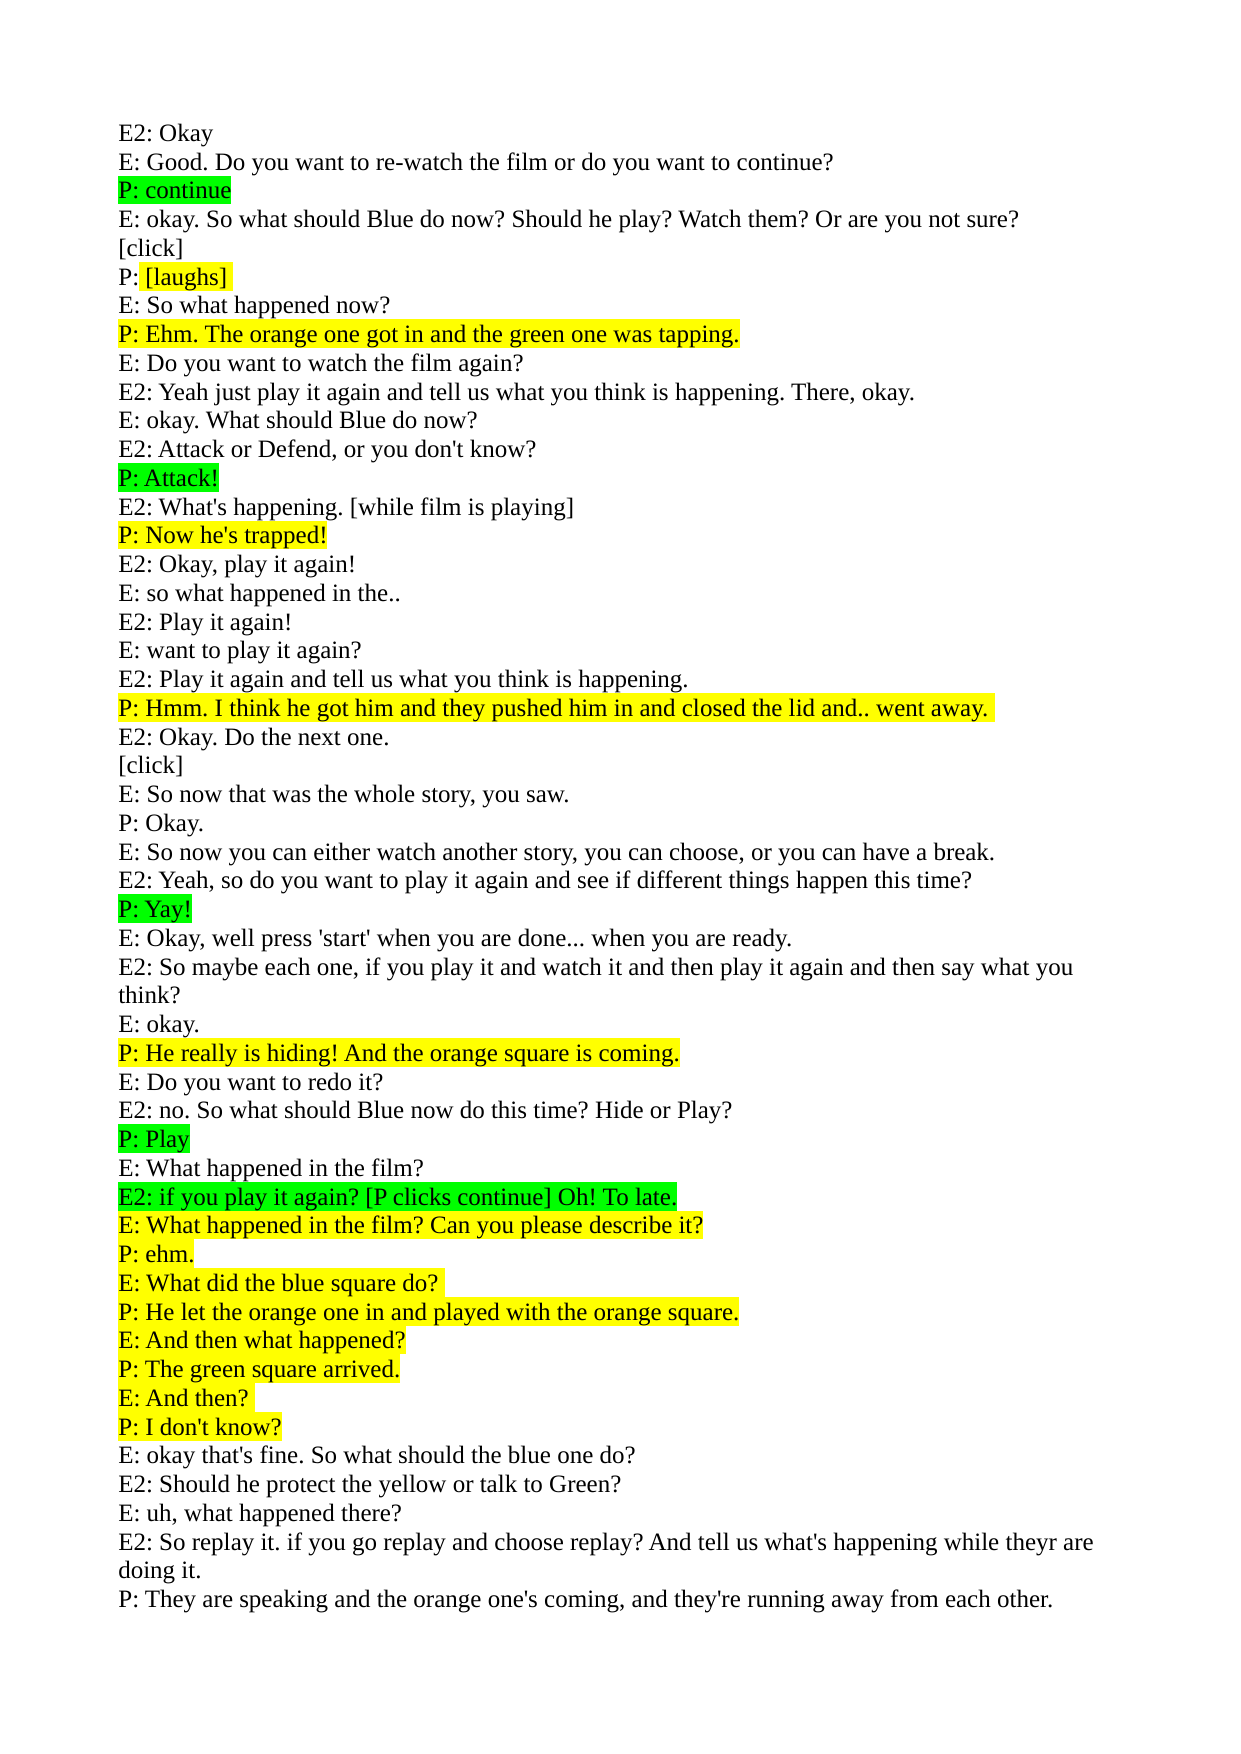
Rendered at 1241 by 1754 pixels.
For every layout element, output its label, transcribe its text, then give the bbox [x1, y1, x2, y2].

text E: What happened in the film? Can you please describe it? [118, 1211, 1122, 1239]
text P: The green square arrived. [118, 1354, 1122, 1383]
text P: continue [118, 176, 1122, 204]
text E: okay that's fine. So what should the blue one do? [118, 1441, 1122, 1469]
text E: So now that was the whole story, you saw. [118, 779, 1122, 808]
text E2: Okay, play it again! E: so what happened in the.. [118, 549, 1122, 607]
text E: uh, what happened there? [118, 1498, 1122, 1527]
text E2: Yeah, so do you want to play it again and see if different things happen this time? [118, 866, 1122, 894]
text P: Ehm. The orange one got in and the green one was tapping. [118, 319, 1122, 348]
text E: okay. So what should Blue do now? Should he play? Watch them? Or are you not sure? [118, 204, 1122, 233]
text E2: if you play it again? [P clicks continue] Oh! To late. [118, 1182, 1122, 1211]
text P: [laughs] [118, 262, 1122, 291]
text E: What did the blue square do? [118, 1268, 1122, 1297]
text E: And then what happened? [118, 1326, 1122, 1354]
text E: What happened in the film? [118, 1153, 1122, 1182]
text E: want to play it again? [118, 636, 1122, 664]
text E: Do you want to watch the film again? E2: Yeah just play it again and tell us what you think is happening. There, okay. [118, 348, 1122, 406]
text E: Do you want to redo it? [118, 1067, 1122, 1096]
text P: Yay! [118, 894, 1122, 923]
text E2: Should he protect the yellow or talk to Green? [118, 1469, 1122, 1498]
text E: So what happened now? [118, 291, 1122, 319]
text E: So now you can either watch another story, you can choose, or you can have a break. [118, 837, 1122, 866]
text [click] [118, 751, 1122, 779]
text E2: Play it again and tell us what you think is happening. [118, 664, 1122, 693]
text E2: Okay [118, 118, 1122, 147]
text P: Attack! [118, 463, 1122, 492]
text P: Hmm. I think he got him and they pushed him in and closed the lid and.. went away. [118, 693, 1122, 722]
text [click] [118, 233, 1122, 262]
text E2: What's happening. [while film is playing] [118, 492, 1122, 521]
text E2: no. So what should Blue now do this time? Hide or Play? [118, 1096, 1122, 1124]
text E: Good. Do you want to re-watch the film or do you want to continue? [118, 147, 1122, 176]
text E2: So maybe each one, if you play it and watch it and then play it again and then say what you think? [118, 952, 1122, 1009]
text P: They are speaking and the orange one's coming, and they're running away from each other. [118, 1584, 1122, 1613]
text E2: Play it again! [118, 607, 1122, 636]
text P: I don't know? [118, 1412, 1122, 1441]
text P: Play [118, 1124, 1122, 1153]
text P: He really is hiding! And the orange square is coming. [118, 1038, 1122, 1067]
text E2: Attack or Defend, or you don't know? [118, 434, 1122, 463]
text P: Okay. [118, 808, 1122, 837]
text E: And then? [118, 1383, 1122, 1412]
text E: okay. What should Blue do now? [118, 406, 1122, 434]
text E2: So replay it. if you go replay and choose replay? And tell us what's happening while theyr are doing it. [118, 1527, 1122, 1584]
text E: Okay, well press 'start' when you are done... when you are ready. [118, 923, 1122, 952]
text E: okay. [118, 1009, 1122, 1038]
text E2: Okay. Do the next one. [118, 722, 1122, 751]
text P: Now he's trapped! [118, 521, 1122, 549]
text P: ehm. [118, 1239, 1122, 1268]
text P: He let the orange one in and played with the orange square. [118, 1297, 1122, 1326]
